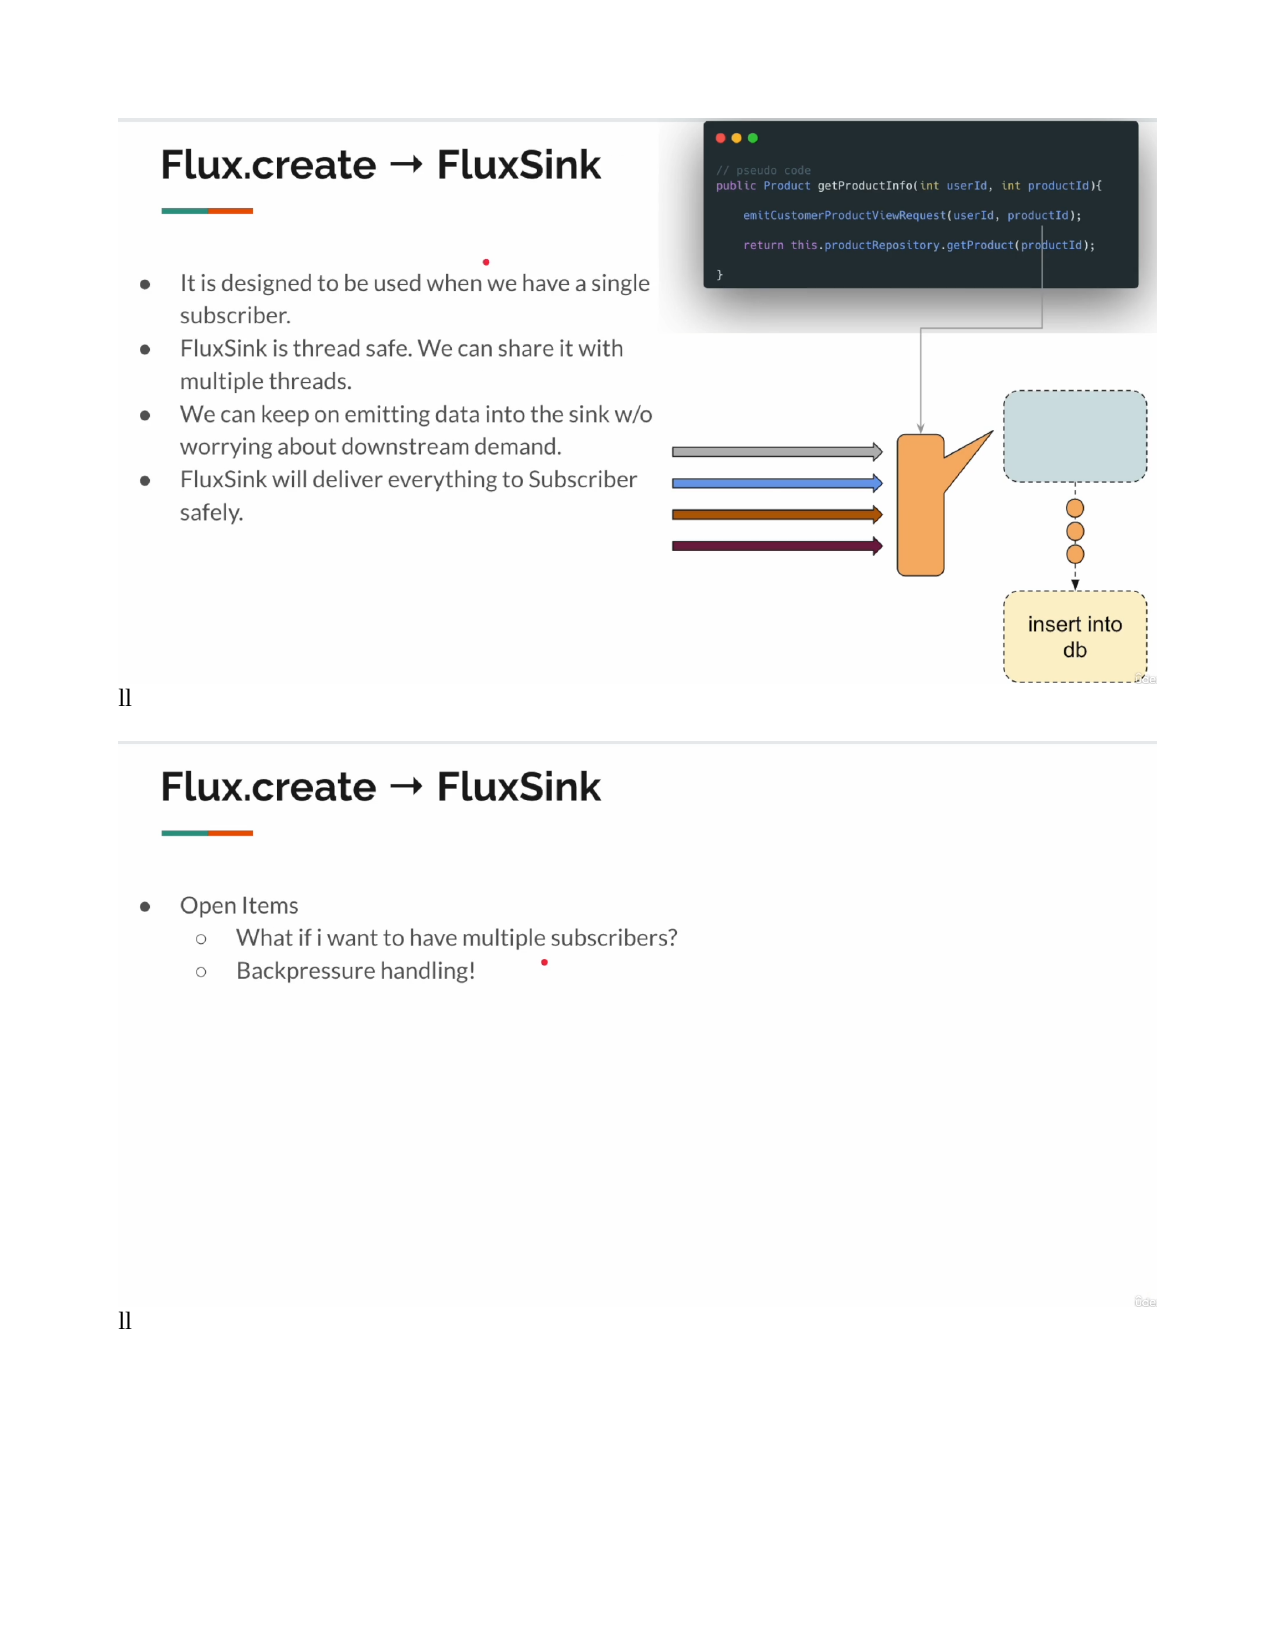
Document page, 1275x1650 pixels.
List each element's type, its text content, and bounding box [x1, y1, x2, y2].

picture [118, 741, 1157, 1307]
picture [118, 118, 1157, 684]
text ll [118, 1307, 1157, 1335]
text ll [118, 684, 1157, 712]
